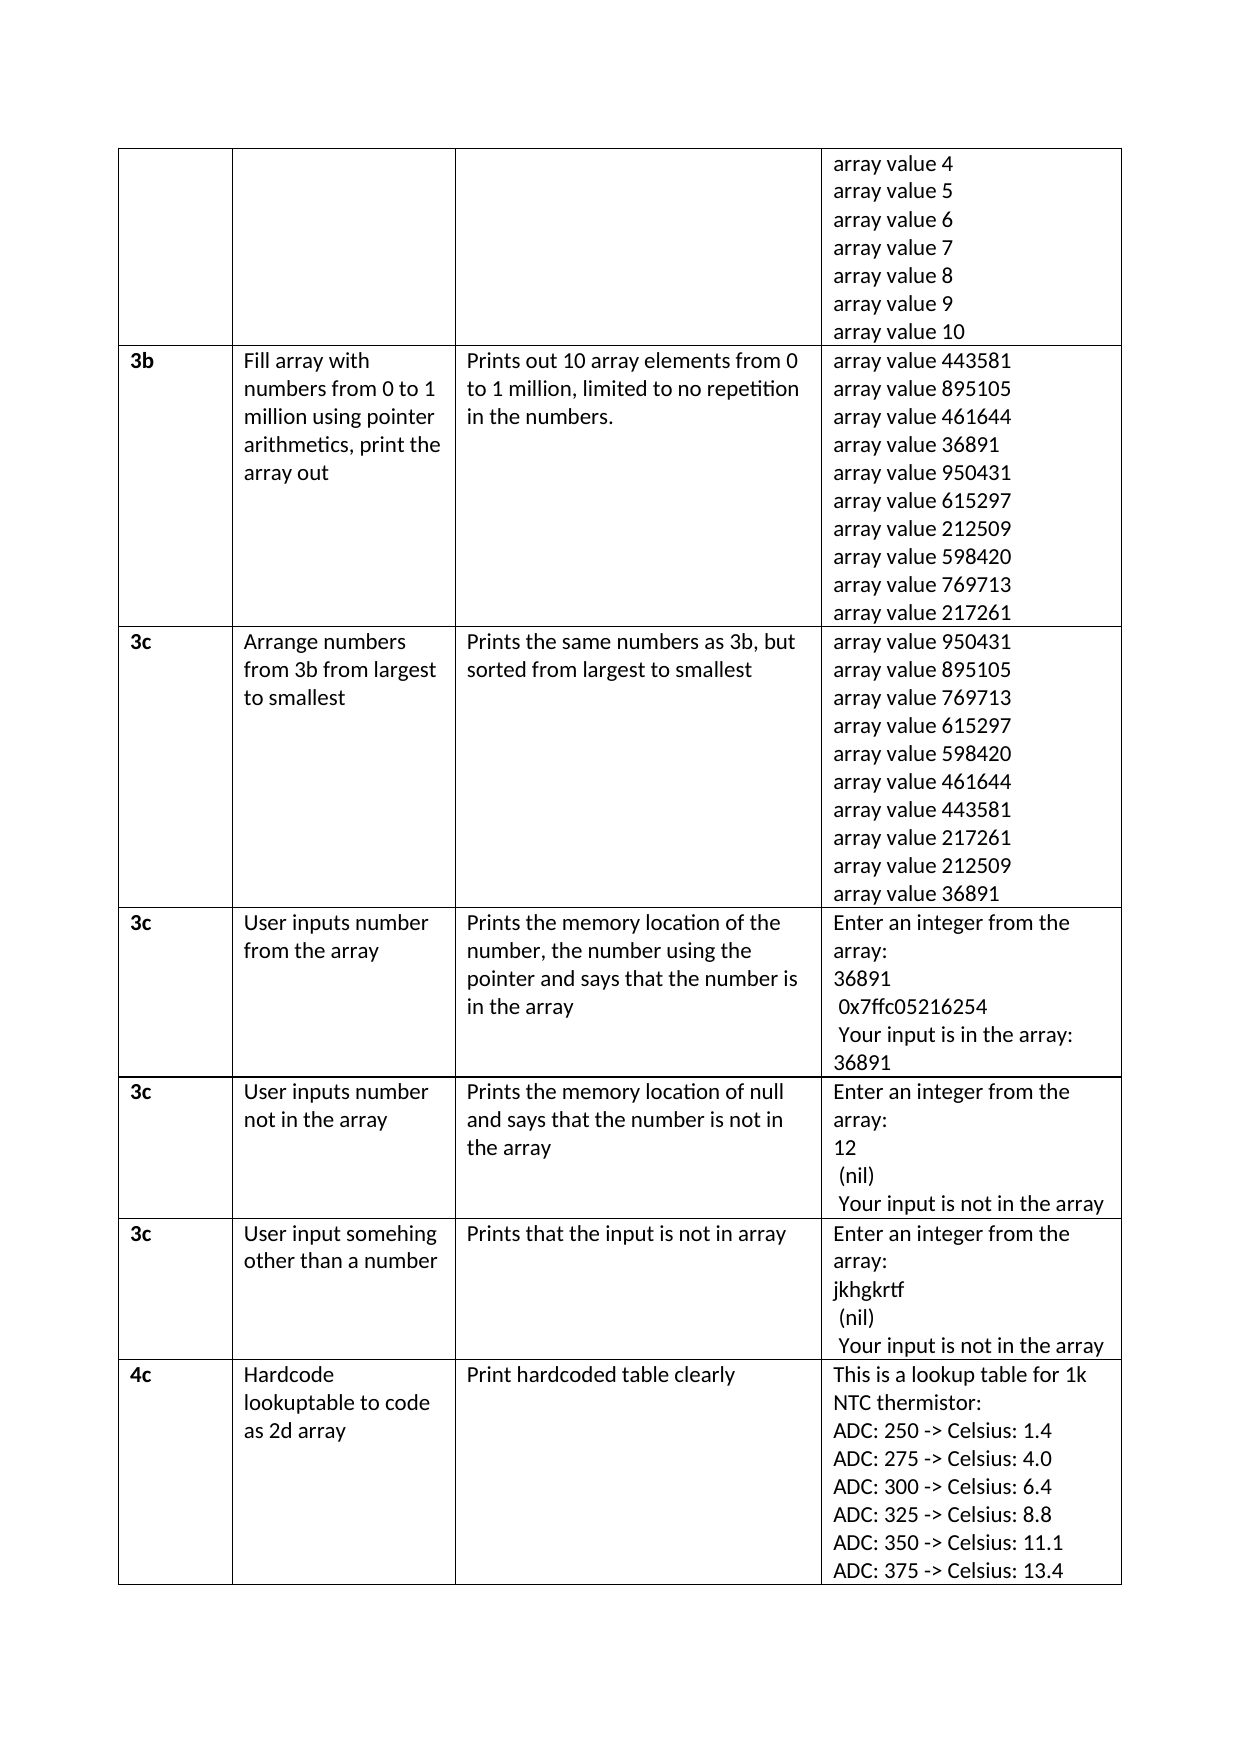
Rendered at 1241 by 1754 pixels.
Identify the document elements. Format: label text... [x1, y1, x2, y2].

table_cell 3c [119, 1078, 232, 1218]
table_cell Hardcode lookuptable to code as 2d array [233, 1360, 455, 1584]
table_cell Enter an integer from the array: jkhgkrtf (nil) Your input is not in the array [822, 1219, 1121, 1359]
table_cell User input somehing other than a number [233, 1219, 455, 1359]
table_cell 3c [119, 627, 232, 907]
table_cell Prints the same numbers as 3b, but sorted from largest to smallest [456, 627, 821, 907]
table_cell [119, 149, 232, 345]
table_cell Prints out 10 array elements from 0 to 1 million, limited to no repetition in the numbers. [456, 346, 821, 626]
table_cell Prints that the input is not in array [456, 1219, 821, 1359]
table_cell 3c [119, 908, 232, 1076]
table_cell User inputs number from the array [233, 908, 455, 1076]
table_cell Print hardcoded table clearly [456, 1360, 821, 1584]
table_cell Arrange numbers from 3b from largest to smallest [233, 627, 455, 907]
table_cell array value 4 array value 5 array value 6 array value 7 array value 8 array value 9 array value 10 [822, 149, 1121, 345]
table_cell array value 443581 array value 895105 array value 461644 array value 36891 array value 950431 array value 615297 array value 212509 array value 598420 array value 769713 array value 217261 [822, 346, 1121, 626]
table_cell Fill array with numbers from 0 to 1 million using pointer arithmetics, print the array out [233, 346, 455, 626]
table_cell 4c [119, 1360, 232, 1584]
table_cell [233, 149, 455, 345]
table_cell Enter an integer from the array: 12 (nil) Your input is not in the array [822, 1078, 1121, 1218]
table_cell Enter an integer from the array: 36891 0x7ffc05216254 Your input is in the array: 36891 [822, 908, 1121, 1076]
table_cell Prints the memory location of null and says that the number is not in the array [456, 1078, 821, 1218]
table_cell 3c [119, 1219, 232, 1359]
table_cell Prints the memory location of the number, the number using the pointer and says that the number is in the array [456, 908, 821, 1076]
table_cell This is a lookup table for 1k NTC thermistor: ADC: 250 -> Celsius: 1.4 ADC: 275 -> Celsius: 4.0 ADC: 300 -> Celsius: 6.4 ADC: 325 -> Celsius: 8.8 ADC: 350 -> Celsius: 11.1 ADC: 375 -> Celsius: 13.4 [822, 1360, 1121, 1584]
table_cell User inputs number not in the array [233, 1078, 455, 1218]
table_cell 3b [119, 346, 232, 626]
table_cell [456, 149, 821, 345]
table_cell array value 950431 array value 895105 array value 769713 array value 615297 array value 598420 array value 461644 array value 443581 array value 217261 array value 212509 array value 36891 [822, 627, 1121, 907]
